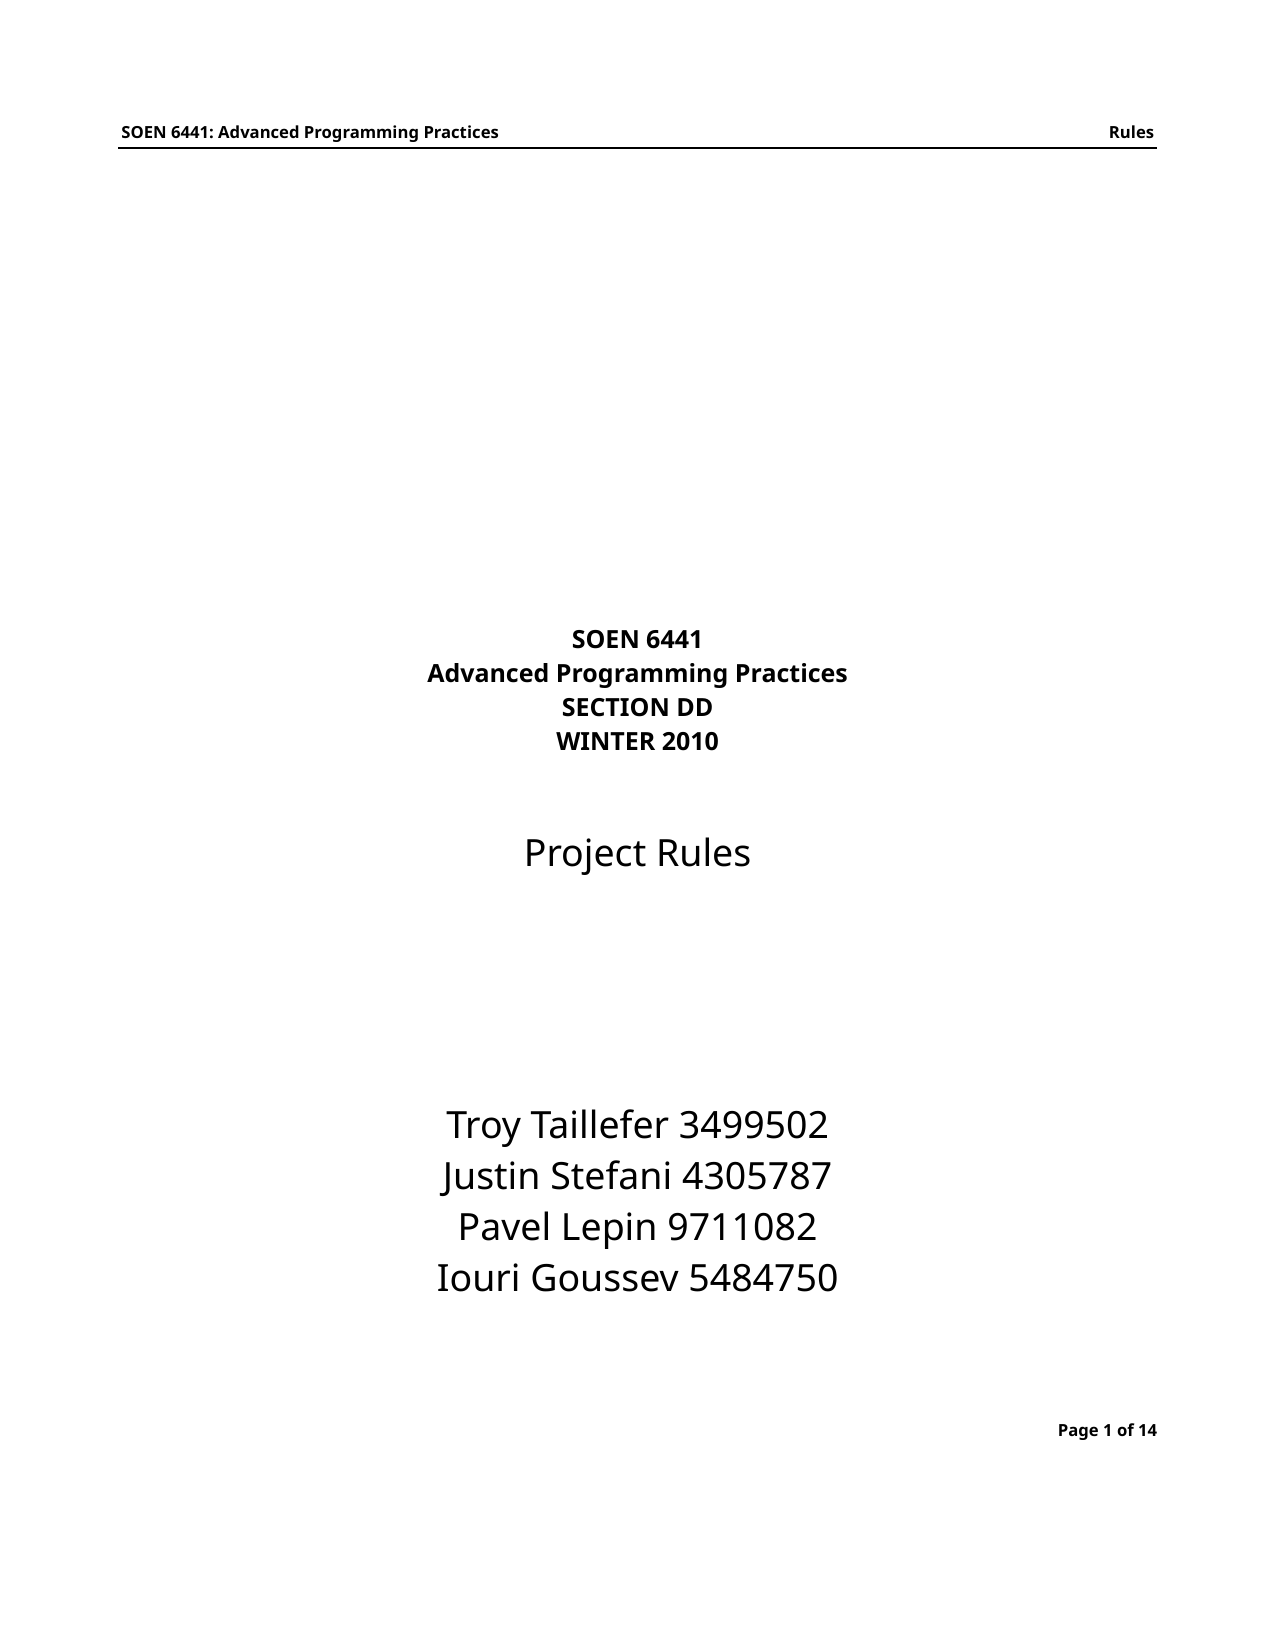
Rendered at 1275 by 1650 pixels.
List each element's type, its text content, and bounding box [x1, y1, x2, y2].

text Iouri Goussev 5484750 [118, 1252, 1157, 1303]
text Justin Stefani 4305787 [118, 1149, 1157, 1201]
text WINTER 2010 [118, 724, 1157, 758]
text SOEN 6441 [118, 622, 1157, 656]
text Troy Taillefer 3499502 [118, 1098, 1157, 1149]
text Pavel Lepin 9711082 [118, 1201, 1157, 1252]
text Advanced Programming Practices [118, 656, 1157, 690]
text Project Rules [118, 826, 1157, 877]
text SECTION DD [118, 690, 1157, 724]
